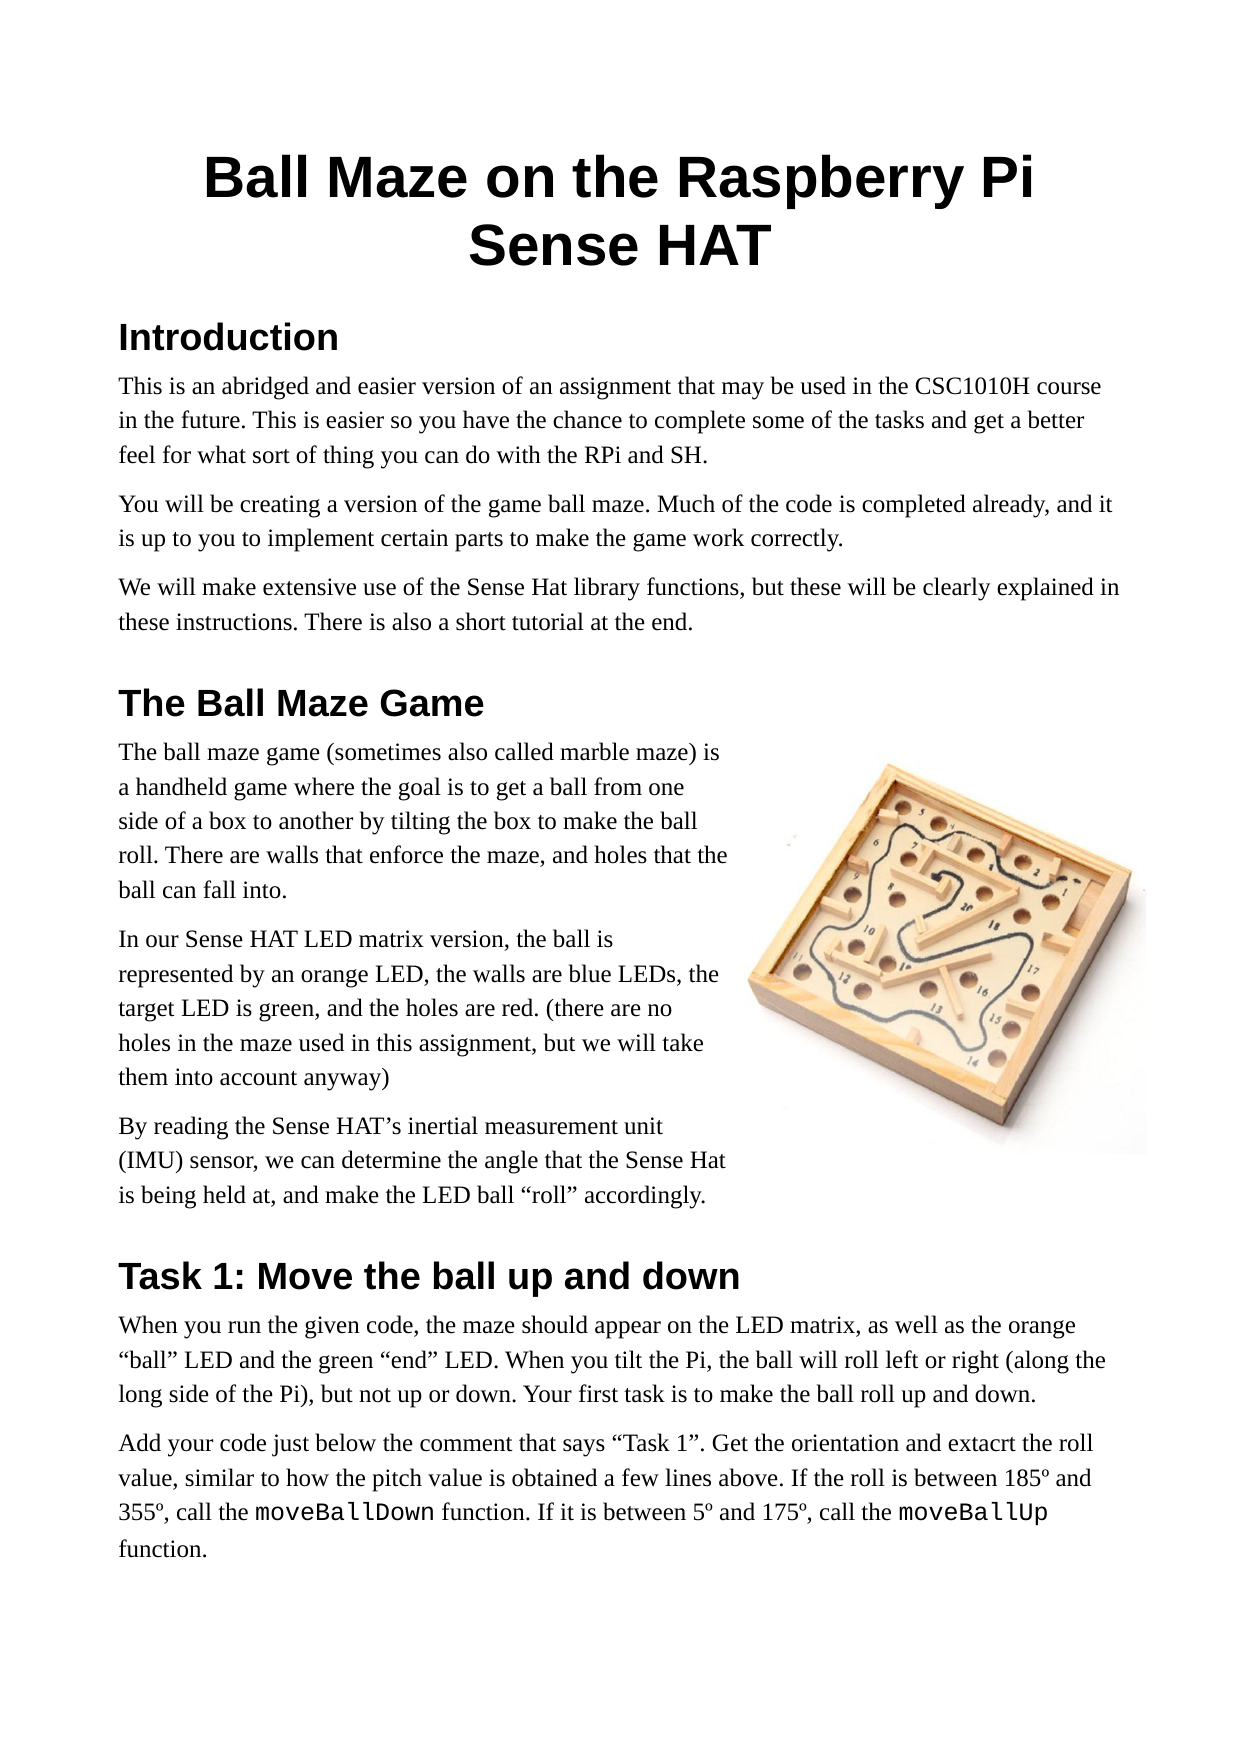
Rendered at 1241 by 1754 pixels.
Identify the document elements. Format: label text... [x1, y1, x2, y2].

text We will make extensive use of the Sense Hat library functions, but these will be clearly explained in these instructions. There is also a short tutorial at the end. [118, 572, 1122, 636]
text This is an abridged and easier version of an assignment that may be used in the CSC1010H course in the future. This is easier so you have the chance to complete some of the tasks and get a better feel for what sort of thing you can do with the RPi and SH. [118, 371, 1122, 469]
text Add your code just below the comment that says “Task 1”. Get the orientation and extacrt the roll value, similar to how the pitch value is obtained a few lines above. If the roll is between 185º and 355º, call the moveBallDown function. If it is between 5º and 175º, call the moveBallUp function. [118, 1428, 1122, 1563]
text You will be creating a version of the game ball maze. Much of the code is completed already, and it is up to you to implement certain parts to make the game work correctly. [118, 489, 1122, 552]
subtitle The Ball Maze Game [118, 681, 1122, 725]
text In our Sense HAT LED matrix version, the ball is represented by an orange LED, the walls are blue LEDs, the target LED is green, and the holes are red. (there are no holes in the maze used in this assignment, but we will take them into account anyway) [118, 924, 730, 1091]
text When you run the given code, the maze should appear on the LED matrix, as well as the orange “ball” LED and the green “end” LED. When you tilt the Pi, the ball will roll left or right (along the long side of the Pi), but not up or down. Your first task is to make the ball roll up and down. [118, 1310, 1122, 1408]
text By reading the Sense HAT’s inertial measurement unit (IMU) sensor, we can determine the angle that the Sense Hat is being held at, and make the LED ball “roll” accordingly. [118, 1111, 1122, 1209]
subtitle Task 1: Move the ball up and down [118, 1254, 1122, 1298]
subtitle Introduction [118, 315, 1122, 358]
title Ball Maze on the Raspberry Pi Sense HAT [118, 143, 1122, 277]
picture [730, 737, 1147, 1154]
text The ball maze game (sometimes also called marble maze) is a handheld game where the goal is to get a ball from one side of a box to another by tilting the box to make the ball roll. There are walls that enforce the maze, and holes that the ball can fall into. [118, 737, 730, 904]
